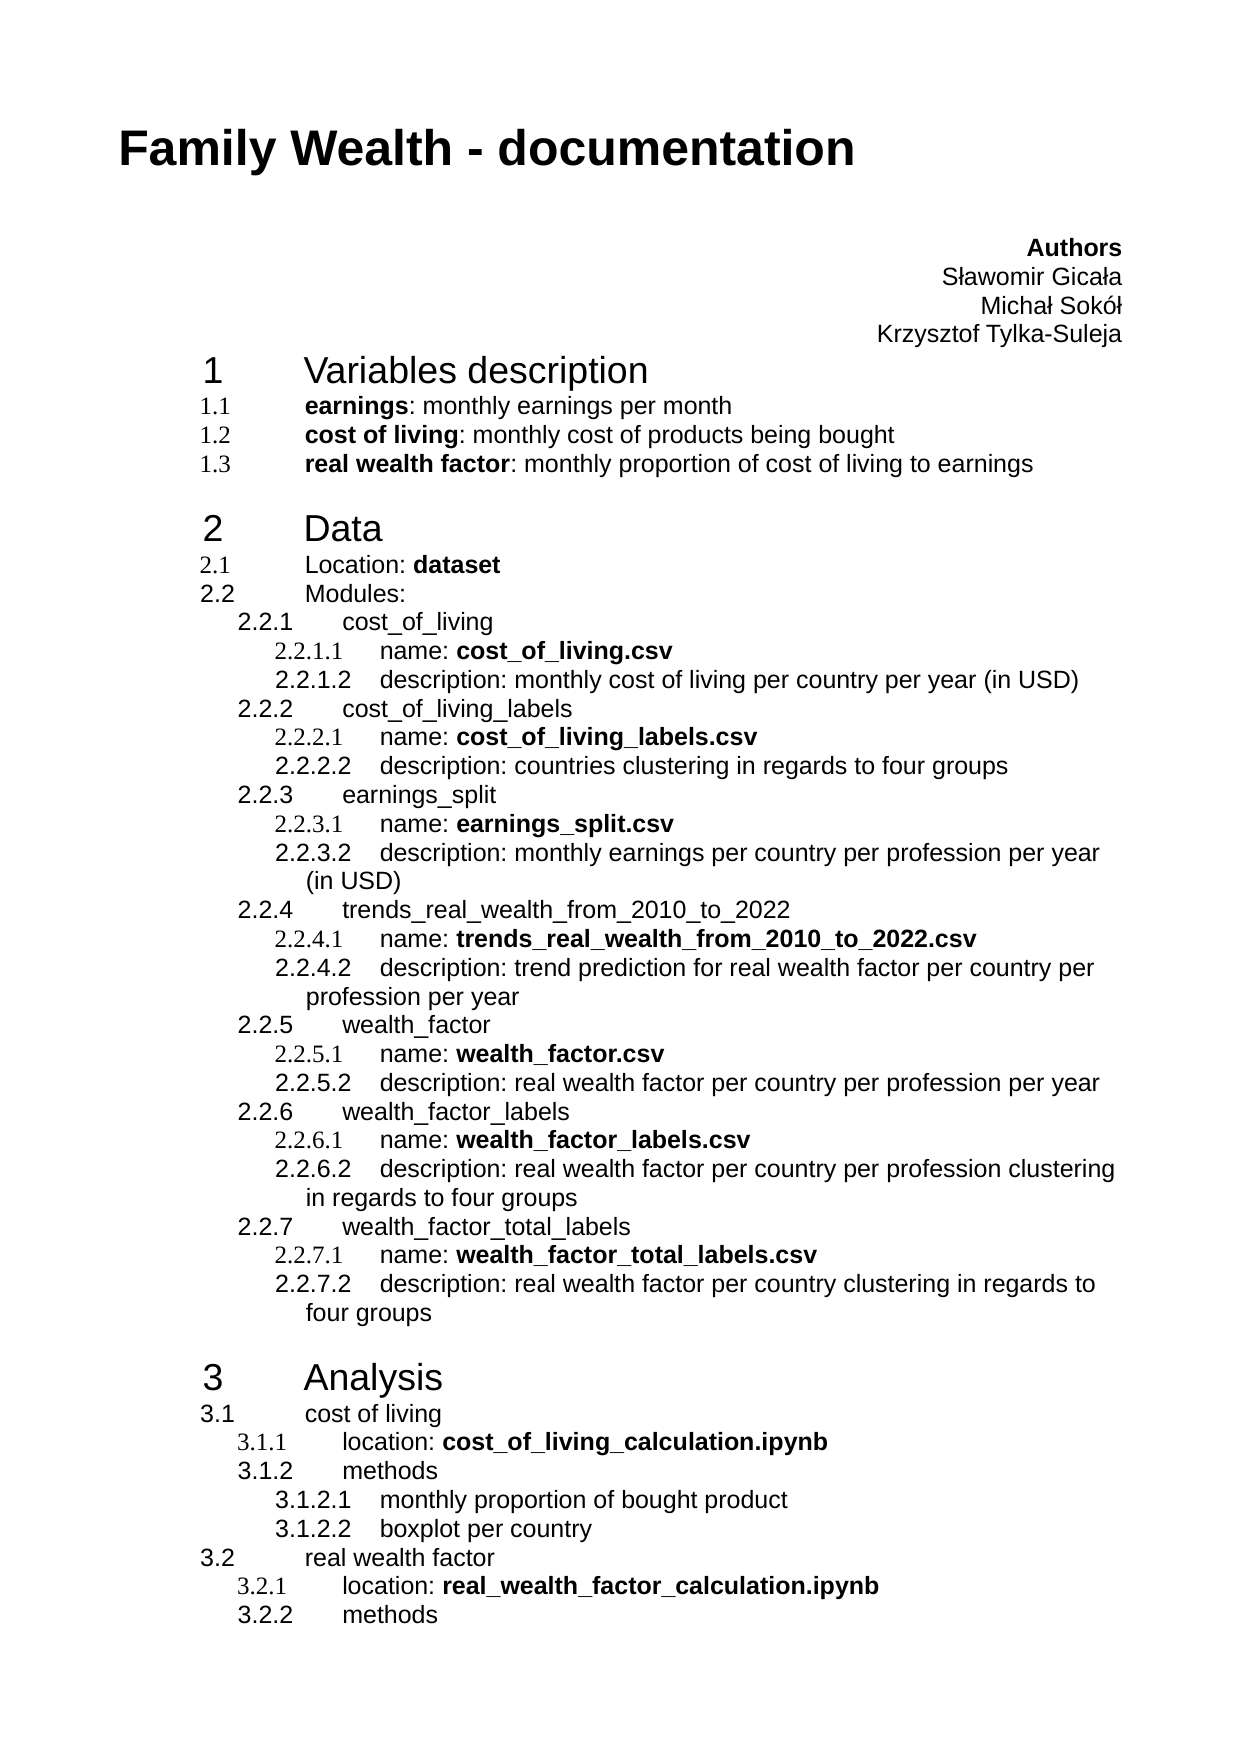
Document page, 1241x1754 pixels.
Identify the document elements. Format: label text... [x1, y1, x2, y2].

list name: wealth_factor.csv [268, 1039, 1122, 1068]
list boxplot per country [268, 1514, 1122, 1542]
list wealth_factor [231, 1010, 1122, 1039]
list trends_real_wealth_from_2010_to_2022 [231, 895, 1122, 924]
text Krzysztof Tylka-Suleja [118, 319, 1122, 348]
list methods [231, 1600, 1122, 1629]
list Analysis [192, 1356, 1122, 1399]
text Family Wealth - documentation [118, 118, 1122, 176]
list name: wealth_factor_total_labels.csv [268, 1240, 1122, 1269]
text Authors [118, 233, 1122, 262]
text Michał Sokół [118, 291, 1122, 319]
list real wealth factor [193, 1542, 1122, 1571]
text Sławomir Gicała [118, 262, 1122, 291]
list name: wealth_factor_labels.csv [268, 1125, 1122, 1154]
list description: monthly earnings per country per profession per year (in USD) [268, 838, 1122, 895]
list name: cost_of_living_labels.csv [268, 722, 1122, 751]
list description: monthly cost of living per country per year (in USD) [268, 665, 1122, 694]
list Variables description [192, 348, 1122, 391]
list real wealth factor: monthly proportion of cost of living to earnings [193, 449, 1122, 478]
list name: earnings_split.csv [268, 809, 1122, 838]
list location: cost_of_living_calculation.ipynb [231, 1427, 1122, 1456]
list earnings: monthly earnings per month [193, 391, 1122, 420]
list description: real wealth factor per country per profession clustering in regards to four groups [268, 1154, 1122, 1212]
list Data [192, 507, 1122, 550]
list cost_of_living_labels [231, 694, 1122, 722]
list Modules: [193, 578, 1122, 607]
list description: real wealth factor per country per profession per year [268, 1068, 1122, 1097]
list methods [231, 1456, 1122, 1485]
list description: real wealth factor per country clustering in regards to four groups [268, 1269, 1122, 1327]
list cost_of_living [231, 607, 1122, 636]
list description: countries clustering in regards to four groups [268, 751, 1122, 780]
list cost of living [193, 1399, 1122, 1427]
list earnings_split [231, 780, 1122, 809]
list Location: dataset [193, 550, 1122, 578]
list name: cost_of_living.csv [268, 636, 1122, 665]
list description: trend prediction for real wealth factor per country per profession per year [268, 953, 1122, 1010]
list location: real_wealth_factor_calculation.ipynb [231, 1571, 1122, 1600]
list wealth_factor_total_labels [231, 1212, 1122, 1240]
list cost of living: monthly cost of products being bought [193, 420, 1122, 449]
list monthly proportion of bought product [268, 1485, 1122, 1514]
list name: trends_real_wealth_from_2010_to_2022.csv [268, 924, 1122, 953]
list wealth_factor_labels [231, 1097, 1122, 1125]
